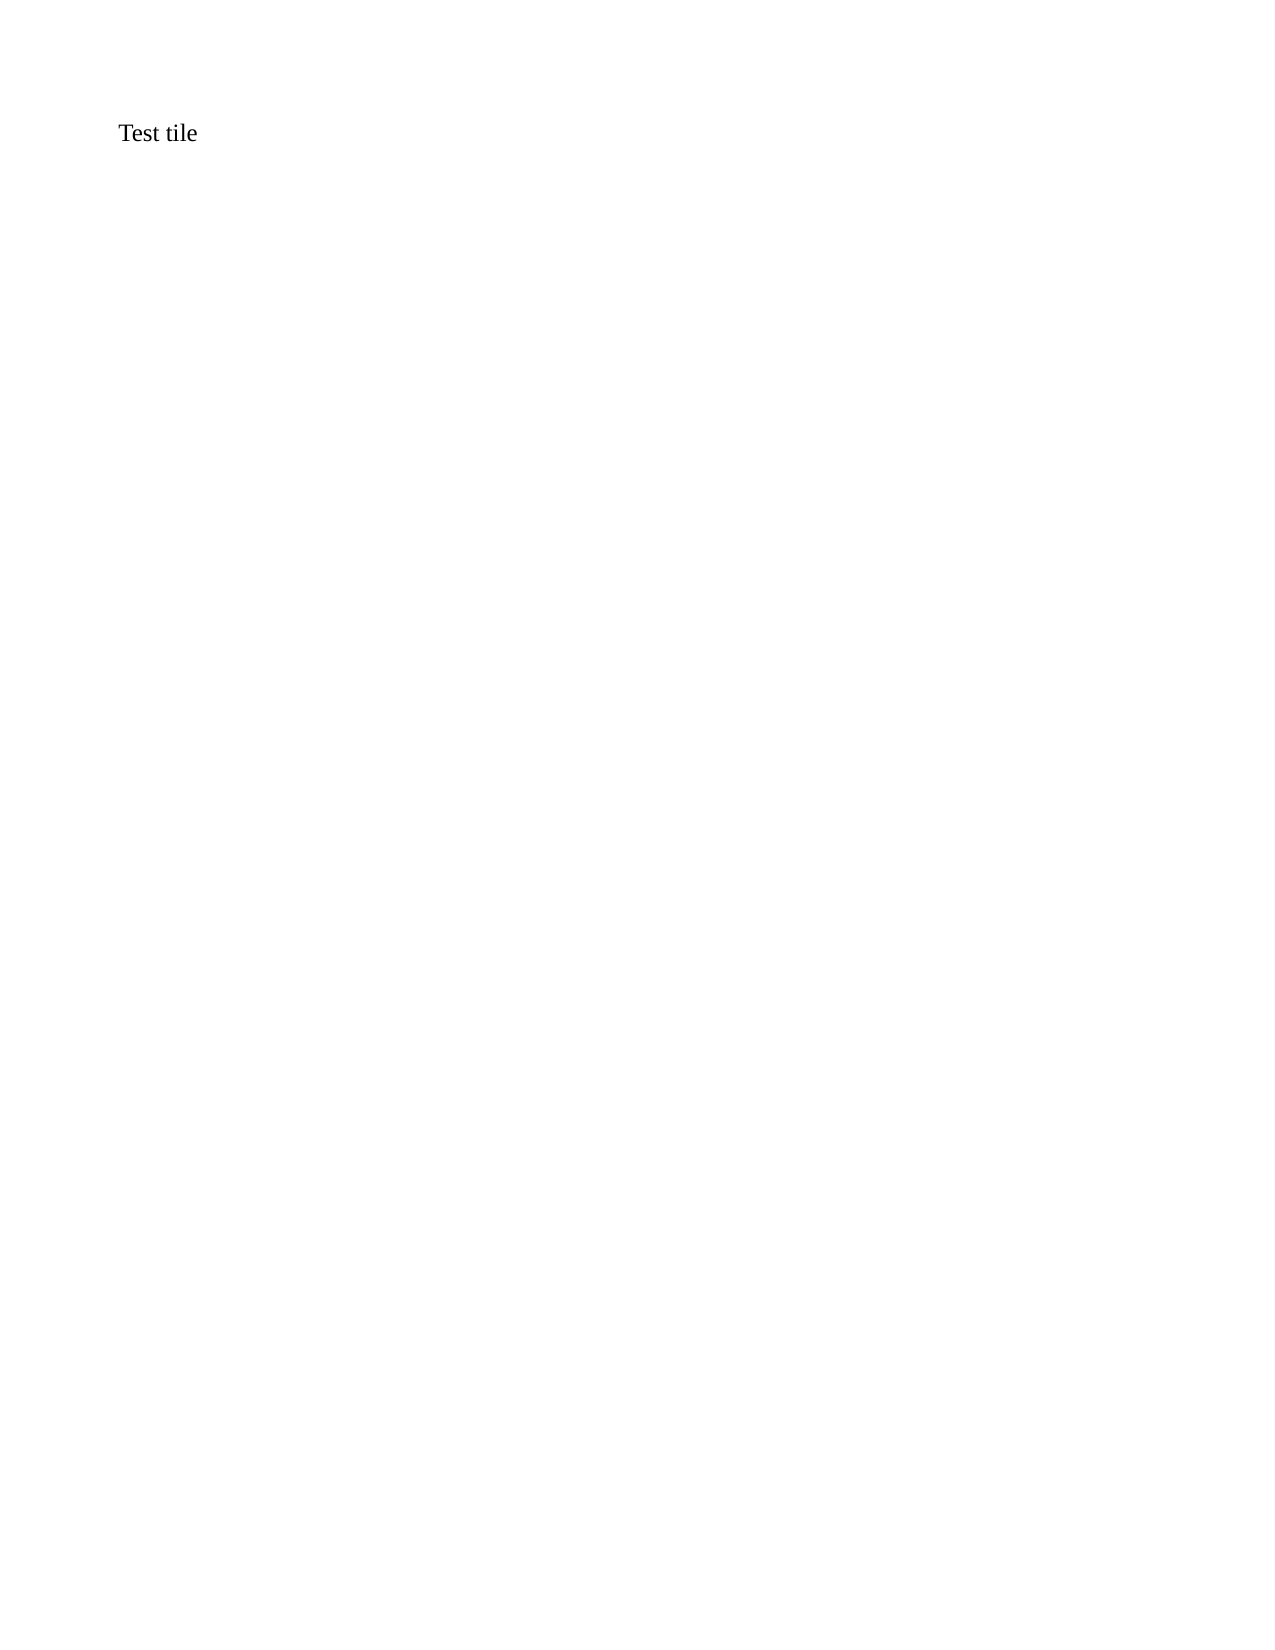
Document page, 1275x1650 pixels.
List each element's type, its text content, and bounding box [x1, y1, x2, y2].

text Test tile [118, 118, 1157, 147]
